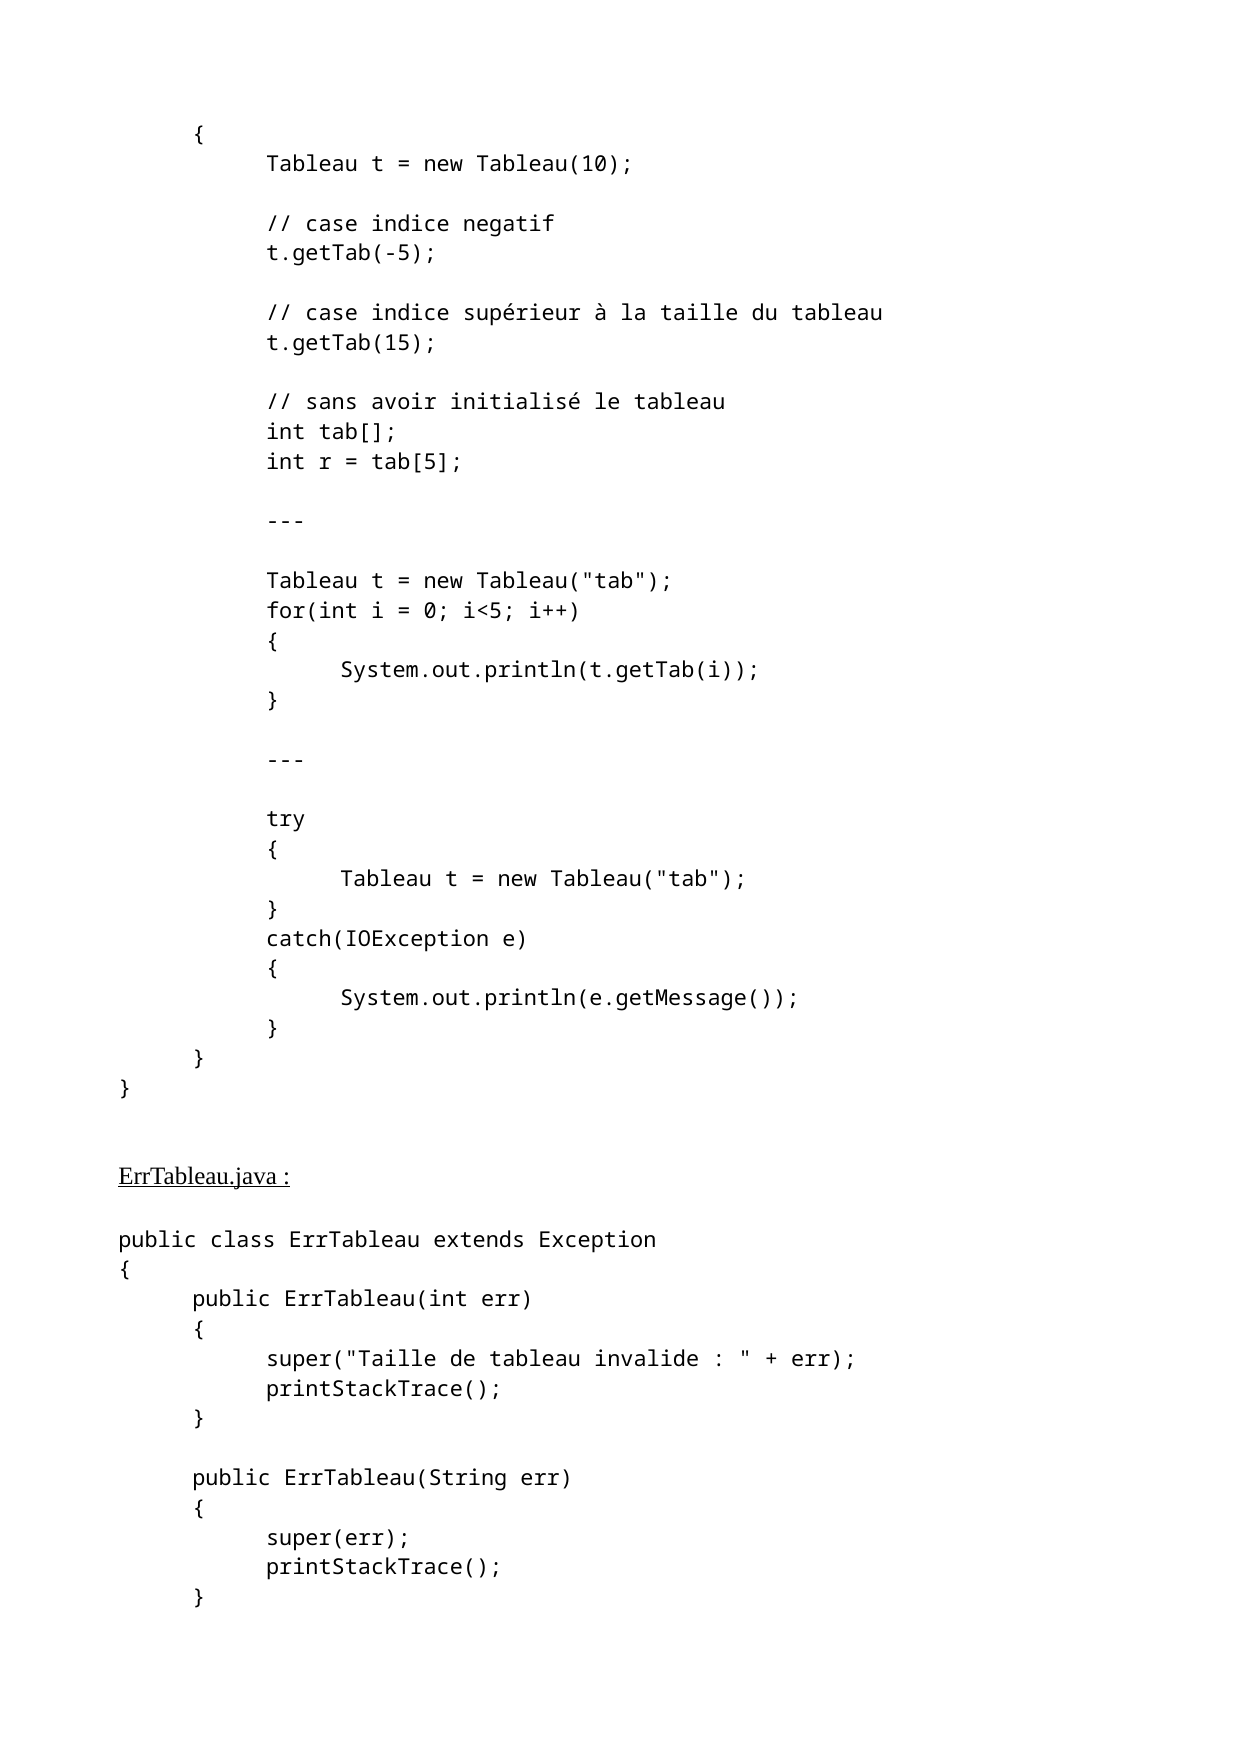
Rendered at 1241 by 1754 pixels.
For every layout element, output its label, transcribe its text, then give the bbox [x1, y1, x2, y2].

text } [118, 1012, 1122, 1042]
text t.getTab(-5); [118, 237, 1122, 267]
text { [118, 1492, 1122, 1522]
text public class ErrTableau extends Exception [118, 1224, 1122, 1253]
text try [118, 803, 1122, 833]
text { [118, 118, 1122, 148]
text int r = tab[5]; [118, 446, 1122, 476]
text } [118, 893, 1122, 922]
text for(int i = 0; i<5; i++) [118, 595, 1122, 624]
text Tableau t = new Tableau("tab"); [118, 863, 1122, 893]
text Tableau t = new Tableau("tab"); [118, 565, 1122, 595]
text System.out.println(t.getTab(i)); [118, 654, 1122, 684]
text // sans avoir initialisé le tableau [118, 386, 1122, 416]
text ErrTableau.java : [118, 1161, 1122, 1189]
text } [118, 1402, 1122, 1432]
text printStackTrace(); [118, 1551, 1122, 1581]
text // case indice supérieur à la taille du tableau [118, 297, 1122, 327]
text --- [118, 505, 1122, 535]
text } [118, 1071, 1122, 1101]
text } [118, 684, 1122, 714]
text --- [118, 744, 1122, 773]
text } [118, 1042, 1122, 1071]
text { [118, 952, 1122, 982]
text int tab[]; [118, 416, 1122, 446]
text t.getTab(15); [118, 327, 1122, 356]
text } [118, 1581, 1122, 1611]
text catch(IOException e) [118, 922, 1122, 952]
text { [118, 833, 1122, 863]
text { [118, 624, 1122, 654]
text System.out.println(e.getMessage()); [118, 982, 1122, 1012]
text public ErrTableau(String err) [118, 1462, 1122, 1492]
text // case indice negatif [118, 207, 1122, 237]
text printStackTrace(); [118, 1373, 1122, 1402]
text { [118, 1313, 1122, 1343]
text { [118, 1253, 1122, 1283]
text super("Taille de tableau invalide : " + err); [118, 1343, 1122, 1373]
text super(err); [118, 1522, 1122, 1551]
text public ErrTableau(int err) [118, 1283, 1122, 1313]
text Tableau t = new Tableau(10); [118, 148, 1122, 178]
